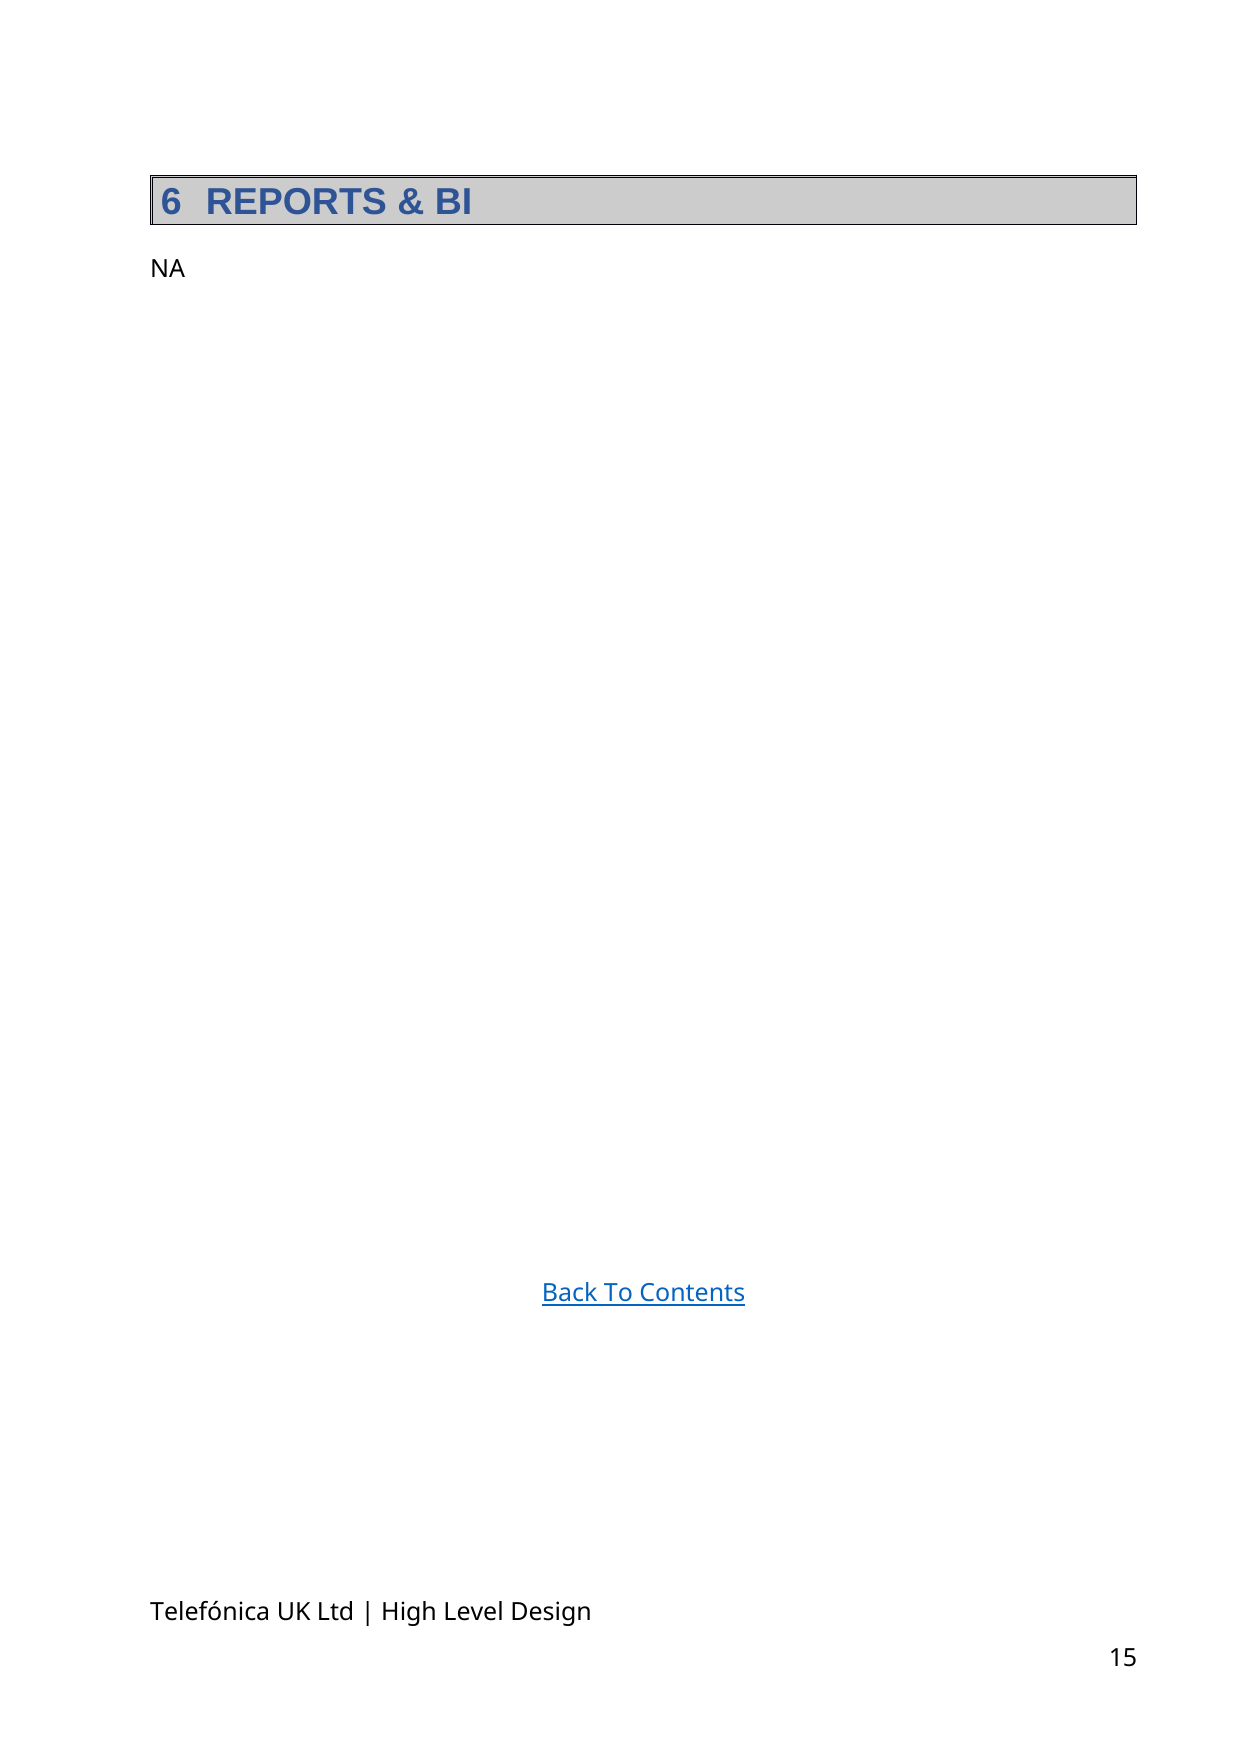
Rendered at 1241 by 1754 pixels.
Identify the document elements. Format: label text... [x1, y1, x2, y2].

subtitle REPORTS & BI [153, 178, 1136, 224]
text Back To Contents [150, 1275, 1137, 1309]
text NA [150, 250, 1137, 284]
